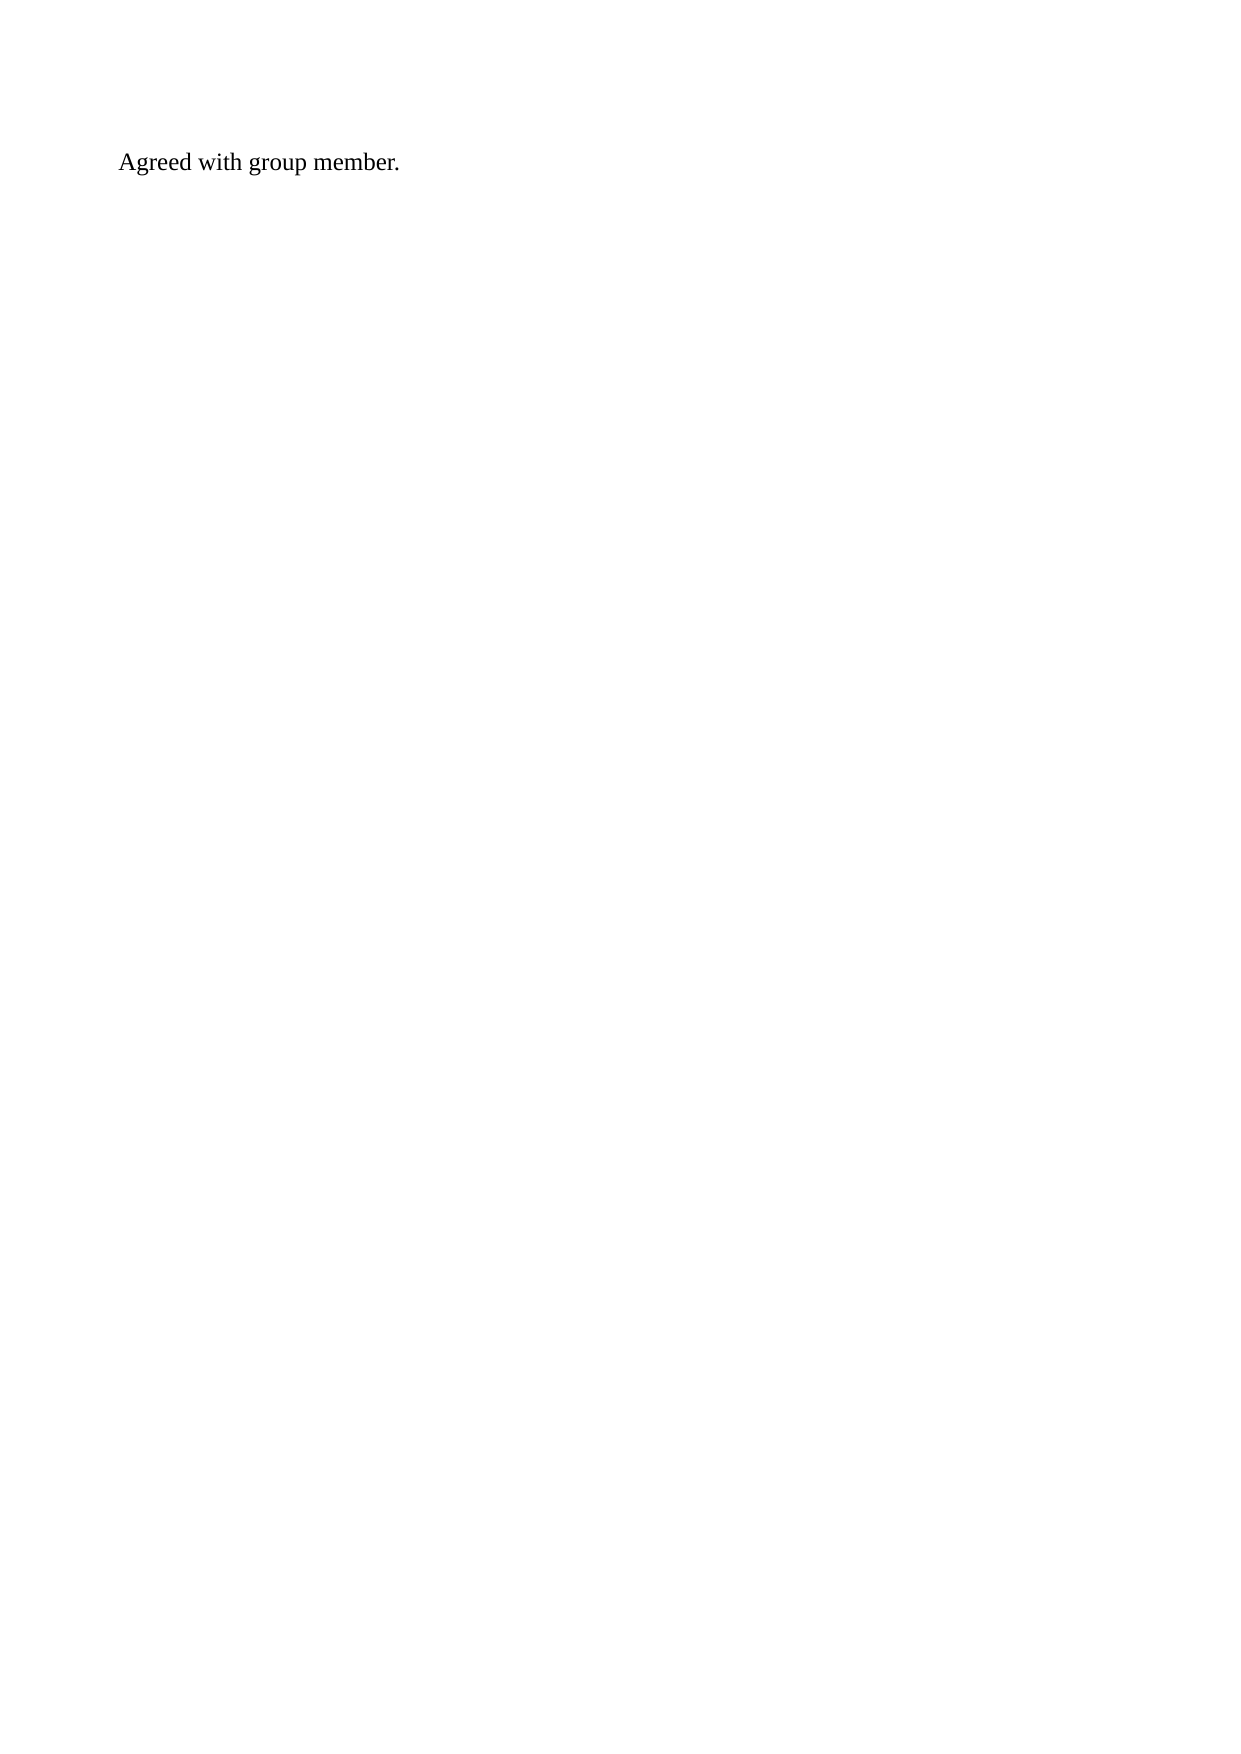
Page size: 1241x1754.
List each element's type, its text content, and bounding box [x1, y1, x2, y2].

text Agreed with group member. [118, 147, 1122, 176]
